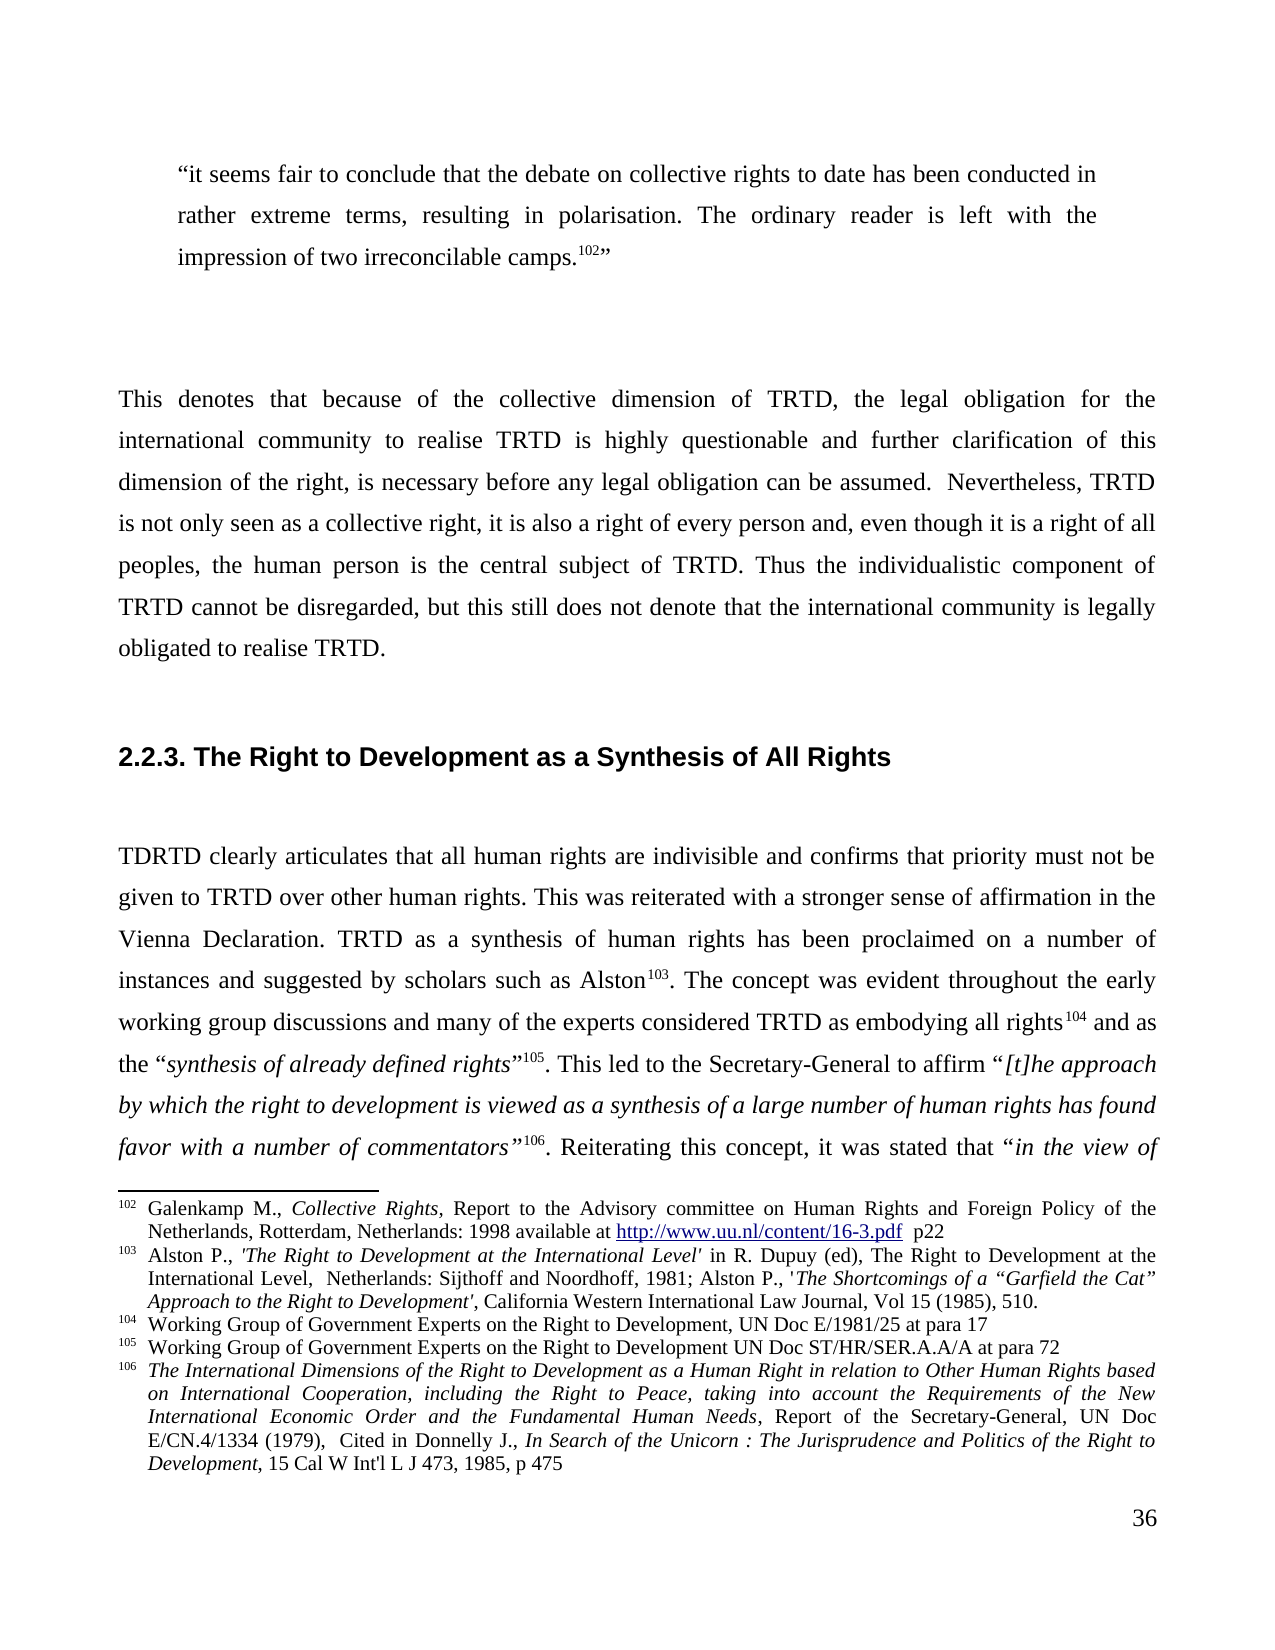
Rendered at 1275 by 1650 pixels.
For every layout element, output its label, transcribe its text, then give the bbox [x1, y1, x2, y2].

subtitle 2.2.3. The Right to Development as a Synthesis of All Rights [118, 742, 1157, 773]
text Working Group of Government Experts on the Right to Development UN Doc ST/HR/SER.A.A/A at para 72 [118, 1336, 1157, 1359]
text TDRTD clearly articulates that all human rights are indivisible and confirms that priority must not be given to TRTD over other human rights. This was reiterated with a stronger sense of affirmation in the Vienna Declaration. TRTD as a synthesis of human rights has been proclaimed on a number of instances and suggested by scholars such as Alston. The concept was evident throughout the early working group discussions and many of the experts considered TRTD as embodying all rights and as the “synthesis of already defined rights”. This led to the Secretary-General to affirm “[t]he approach by which the right to development is viewed as a synthesis of a large number of human rights has found favor with a number of commentators”. Reiterating this concept, it was stated that “in the view of [118, 842, 1157, 1161]
text Alston P., 'The Right to Development at the International Level' in R. Dupuy (ed), The Right to Development at the International Level, Netherlands: Sijthoff and Noordhoff, 1981; Alston P., 'The Shortcomings of a “Garfield the Cat” Approach to the Right to Development', California Western International Law Journal, Vol 15 (1985), 510. [118, 1243, 1157, 1313]
text The International Dimensions of the Right to Development as a Human Right in relation to Other Human Rights based on International Cooperation, including the Right to Peace, taking into account the Requirements of the New International Economic Order and the Fundamental Human Needs, Report of the Secretary-General, UN Doc E/CN.4/1334 (1979), Cited in Donnelly J., In Search of the Unicorn : The Jurisprudence and Politics of the Right to Development, 15 Cal W Int'l L J 473, 1985, p 475 [118, 1359, 1157, 1475]
text This denotes that because of the collective dimension of TRTD, the legal obligation for the international community to realise TRTD is highly questionable and further clarification of this dimension of the right, is necessary before any legal obligation can be assumed. Nevertheless, TRTD is not only seen as a collective right, it is also a right of every person and, even though it is a right of all peoples, the human person is the central subject of TRTD. Thus the individualistic component of TRTD cannot be disregarded, but this still does not denote that the international community is legally obligated to realise TRTD. [118, 385, 1157, 662]
text “it seems fair to conclude that the debate on collective rights to date has been conducted in rather extreme terms, resulting in polarisation. The ordinary reader is left with the impression of two irreconcilable camps.” [177, 160, 1098, 271]
text Working Group of Government Experts on the Right to Development, UN Doc E/1981/25 at para 17 [118, 1313, 1157, 1336]
text Galenkamp M., Collective Rights, Report to the Advisory committee on Human Rights and Foreign Policy of the Netherlands, Rotterdam, Netherlands: 1998 available at http://www.uu.nl/content/16-3.pdf p22 [118, 1197, 1157, 1243]
